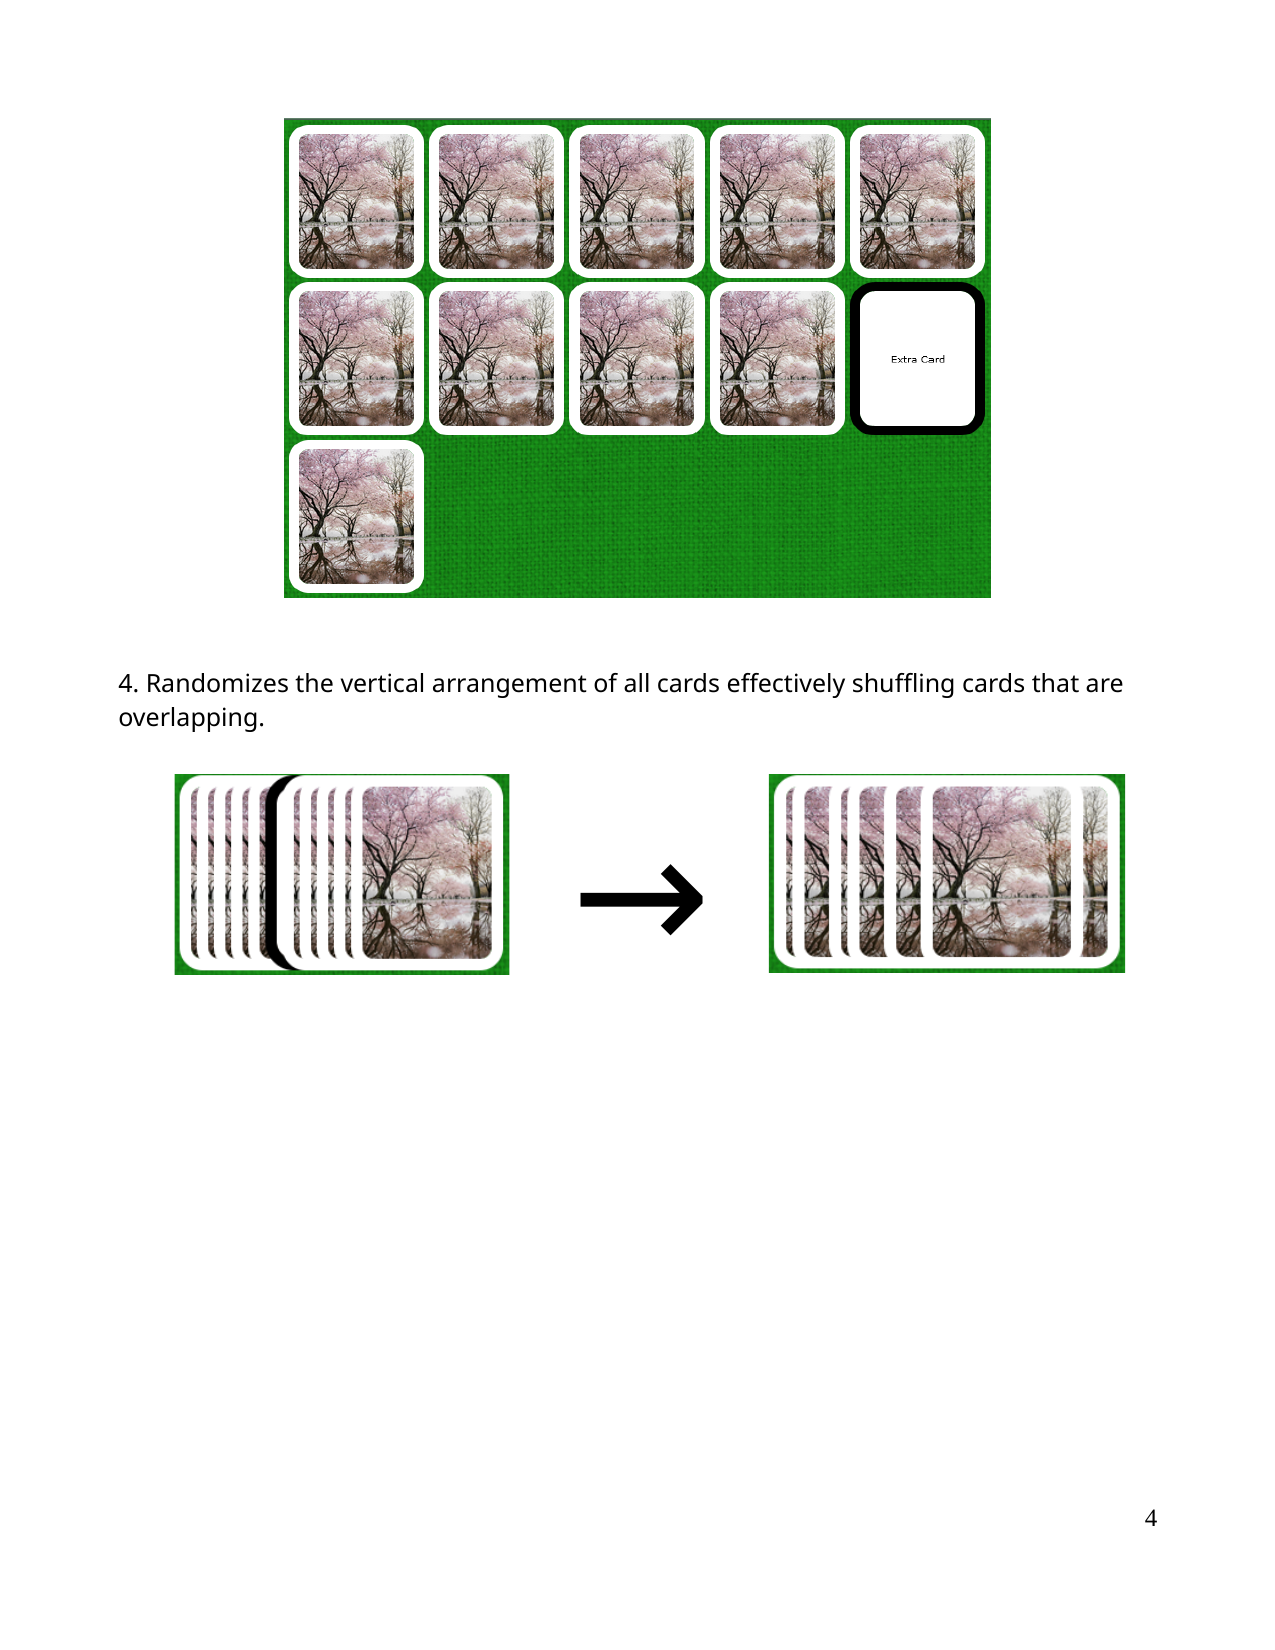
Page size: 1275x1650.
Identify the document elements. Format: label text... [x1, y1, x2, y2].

picture [174, 774, 510, 975]
picture [284, 118, 991, 598]
picture [768, 774, 1125, 973]
table_header [738, 769, 1157, 972]
table_header [118, 975, 566, 1014]
text 4. Randomizes the vertical arrangement of all cards effectively shuffling cards that are overlapping. [118, 666, 1157, 768]
table_header [118, 768, 566, 974]
table_header [738, 973, 1157, 1014]
table_header → [567, 769, 737, 1014]
